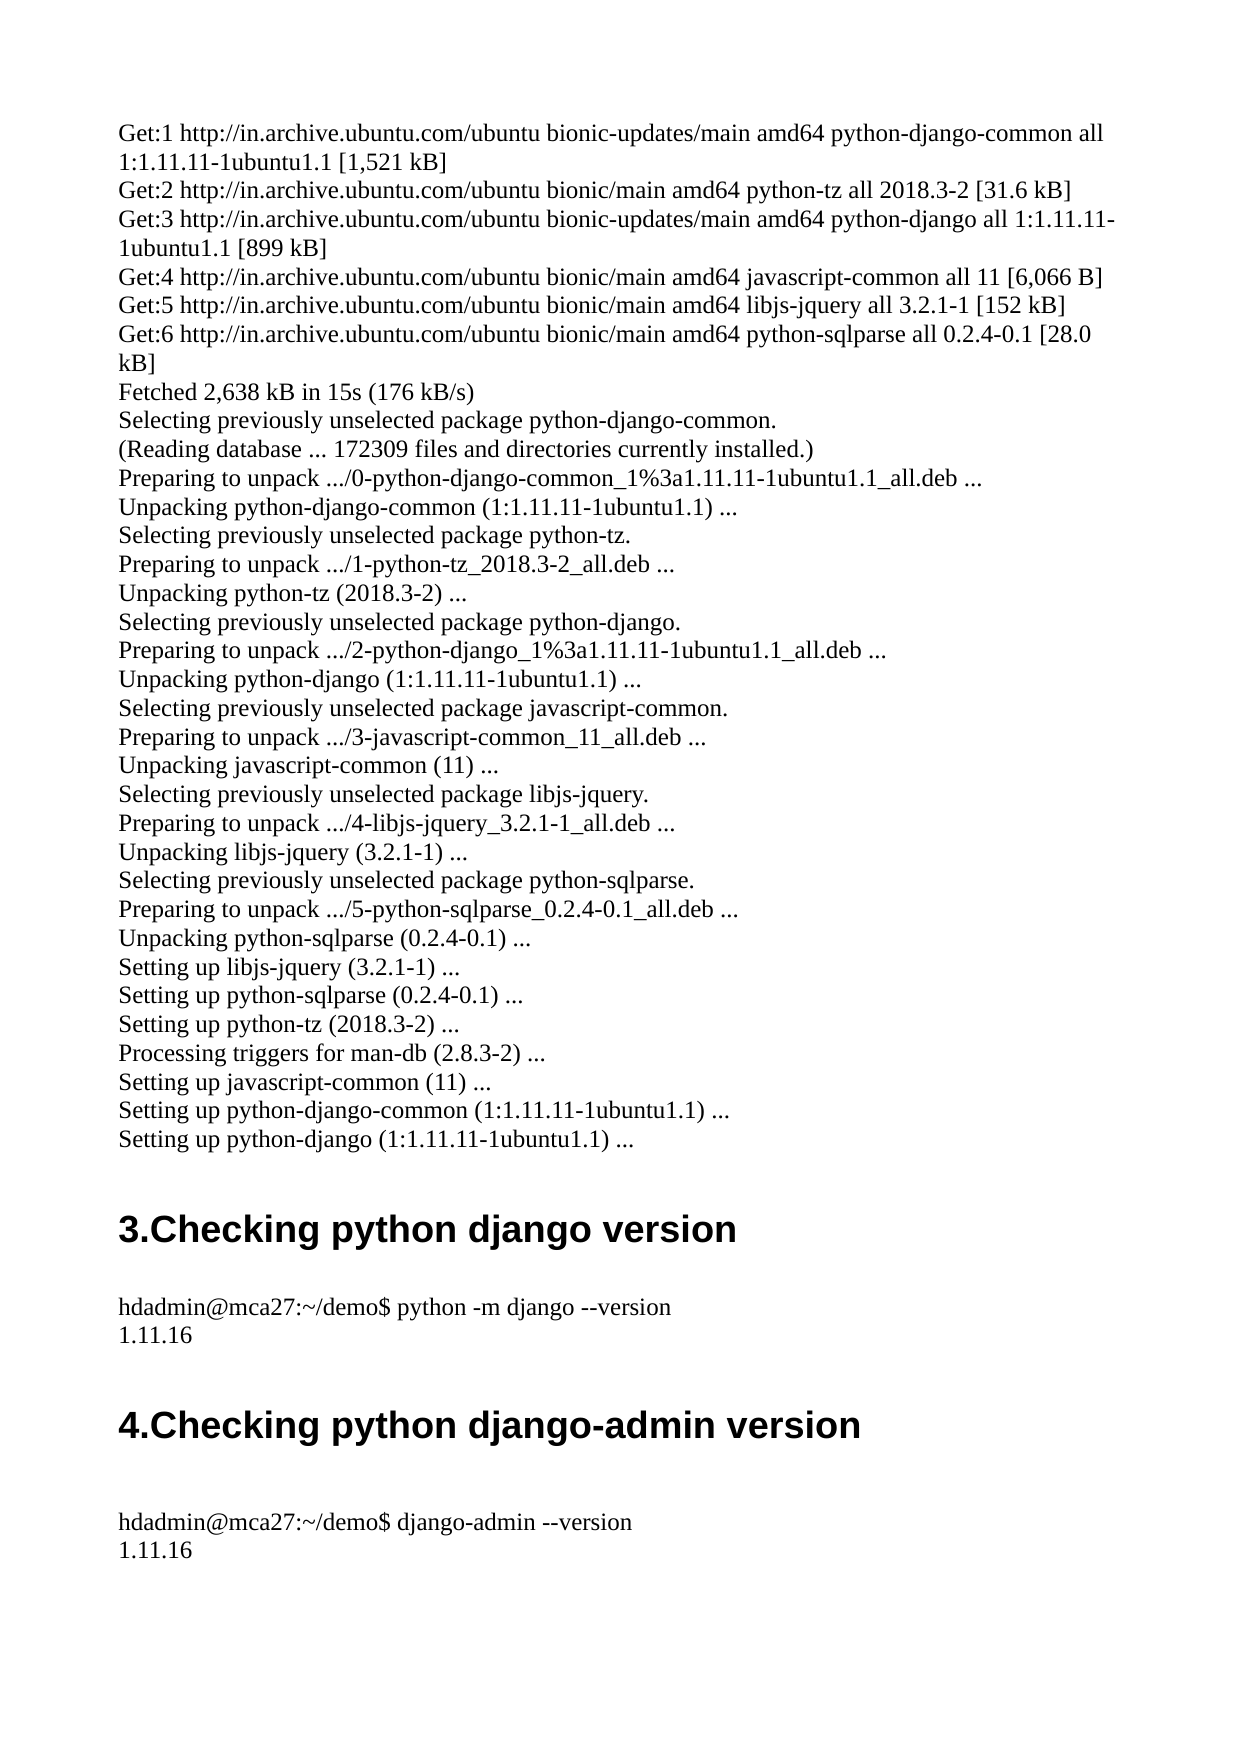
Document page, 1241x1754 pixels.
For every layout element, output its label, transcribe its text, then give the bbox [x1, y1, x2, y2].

text Preparing to unpack .../5-python-sqlparse_0.2.4-0.1_all.deb ... [118, 894, 1122, 923]
text Preparing to unpack .../0-python-django-common_1%3a1.11.11-1ubuntu1.1_all.deb ... [118, 463, 1122, 492]
text Fetched 2,638 kB in 15s (176 kB/s) [118, 377, 1122, 406]
text Get:2 http://in.archive.ubuntu.com/ubuntu bionic/main amd64 python-tz all 2018.3-2 [31.6 kB] [118, 176, 1122, 204]
text Setting up python-sqlparse (0.2.4-0.1) ... [118, 981, 1122, 1009]
text Selecting previously unselected package python-tz. [118, 521, 1122, 549]
text Get:4 http://in.archive.ubuntu.com/ubuntu bionic/main amd64 javascript-common all 11 [6,066 B] [118, 262, 1122, 291]
text Setting up python-django-common (1:1.11.11-1ubuntu1.1) ... [118, 1096, 1122, 1124]
text Get:6 http://in.archive.ubuntu.com/ubuntu bionic/main amd64 python-sqlparse all 0.2.4-0.1 [28.0 kB] [118, 319, 1122, 377]
text Get:5 http://in.archive.ubuntu.com/ubuntu bionic/main amd64 libjs-jquery all 3.2.1-1 [152 kB] [118, 291, 1122, 319]
text Preparing to unpack .../3-javascript-common_11_all.deb ... [118, 722, 1122, 751]
text Selecting previously unselected package python-sqlparse. [118, 866, 1122, 894]
text Get:1 http://in.archive.ubuntu.com/ubuntu bionic-updates/main amd64 python-django-common all 1:1.11.11-1ubuntu1.1 [1,521 kB] [118, 118, 1122, 176]
text Setting up python-django (1:1.11.11-1ubuntu1.1) ... [118, 1124, 1122, 1153]
text Preparing to unpack .../4-libjs-jquery_3.2.1-1_all.deb ... [118, 808, 1122, 837]
text Selecting previously unselected package python-django. [118, 607, 1122, 636]
text 1.11.16 [118, 1321, 1122, 1349]
text Selecting previously unselected package javascript-common. [118, 693, 1122, 722]
text Unpacking javascript-common (11) ... [118, 751, 1122, 779]
text Unpacking python-django-common (1:1.11.11-1ubuntu1.1) ... [118, 492, 1122, 521]
text Processing triggers for man-db (2.8.3-2) ... [118, 1038, 1122, 1067]
text Setting up python-tz (2018.3-2) ... [118, 1009, 1122, 1038]
text Preparing to unpack .../2-python-django_1%3a1.11.11-1ubuntu1.1_all.deb ... [118, 636, 1122, 664]
subtitle 4.Checking python django-admin version [118, 1403, 1122, 1447]
text 1.11.16 [118, 1536, 1122, 1564]
text Unpacking python-tz (2018.3-2) ... [118, 578, 1122, 607]
text Unpacking libjs-jquery (3.2.1-1) ... [118, 837, 1122, 866]
text Setting up libjs-jquery (3.2.1-1) ... [118, 952, 1122, 981]
subtitle 3.Checking python django version [118, 1207, 1122, 1251]
text Preparing to unpack .../1-python-tz_2018.3-2_all.deb ... [118, 549, 1122, 578]
text Selecting previously unselected package python-django-common. [118, 406, 1122, 434]
text (Reading database ... 172309 files and directories currently installed.) [118, 434, 1122, 463]
text Unpacking python-django (1:1.11.11-1ubuntu1.1) ... [118, 664, 1122, 693]
text Unpacking python-sqlparse (0.2.4-0.1) ... [118, 923, 1122, 952]
text hdadmin@mca27:~/demo$ django-admin --version [118, 1507, 1122, 1536]
text Setting up javascript-common (11) ... [118, 1067, 1122, 1096]
text hdadmin@mca27:~/demo$ python -m django --version [118, 1292, 1122, 1321]
text Selecting previously unselected package libjs-jquery. [118, 779, 1122, 808]
text Get:3 http://in.archive.ubuntu.com/ubuntu bionic-updates/main amd64 python-django all 1:1.11.11-1ubuntu1.1 [899 kB] [118, 204, 1122, 262]
